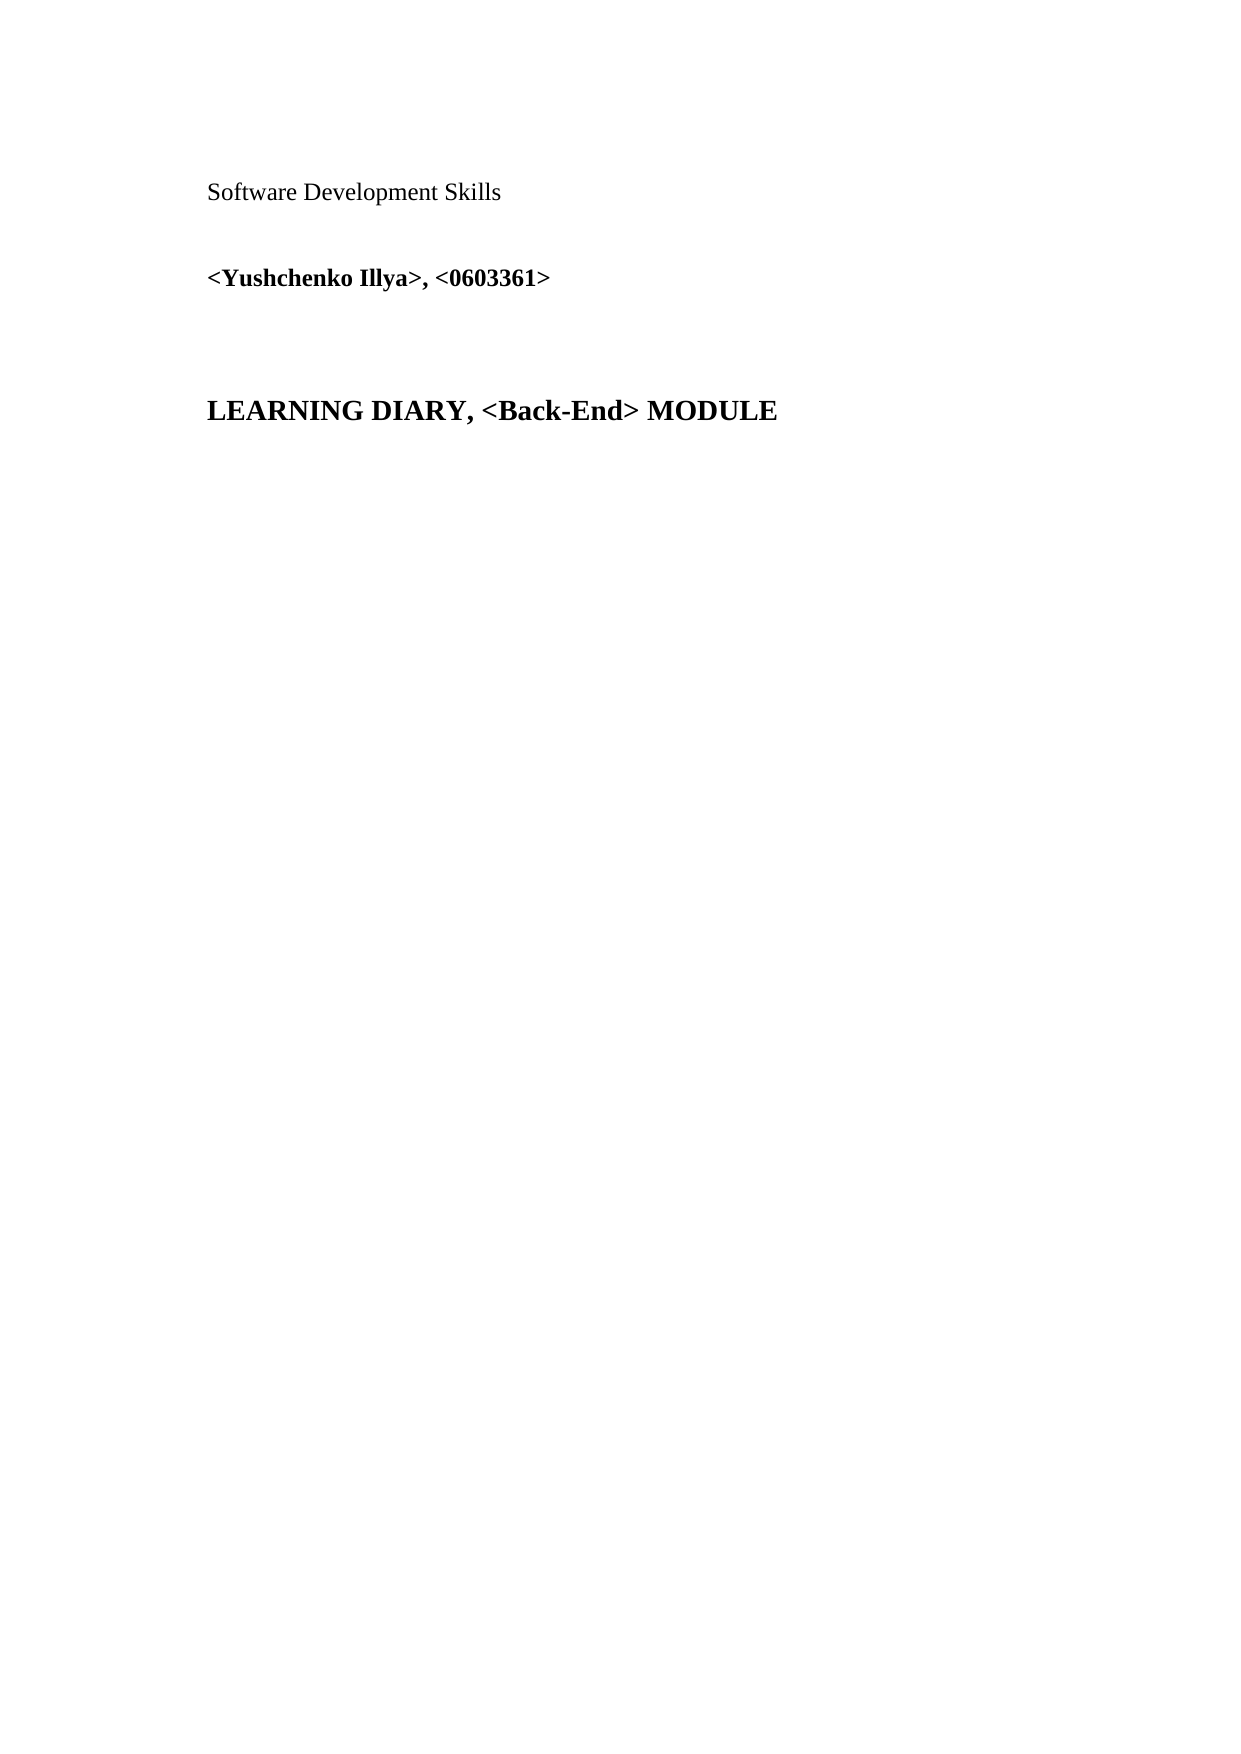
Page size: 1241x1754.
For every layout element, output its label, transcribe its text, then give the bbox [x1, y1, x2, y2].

title <Yushchenko Illya>, <0603361> [207, 263, 1122, 292]
title Software Development Skills [207, 177, 1122, 206]
title LEARNING DIARY, <Back-End> MODULE [207, 393, 1122, 426]
